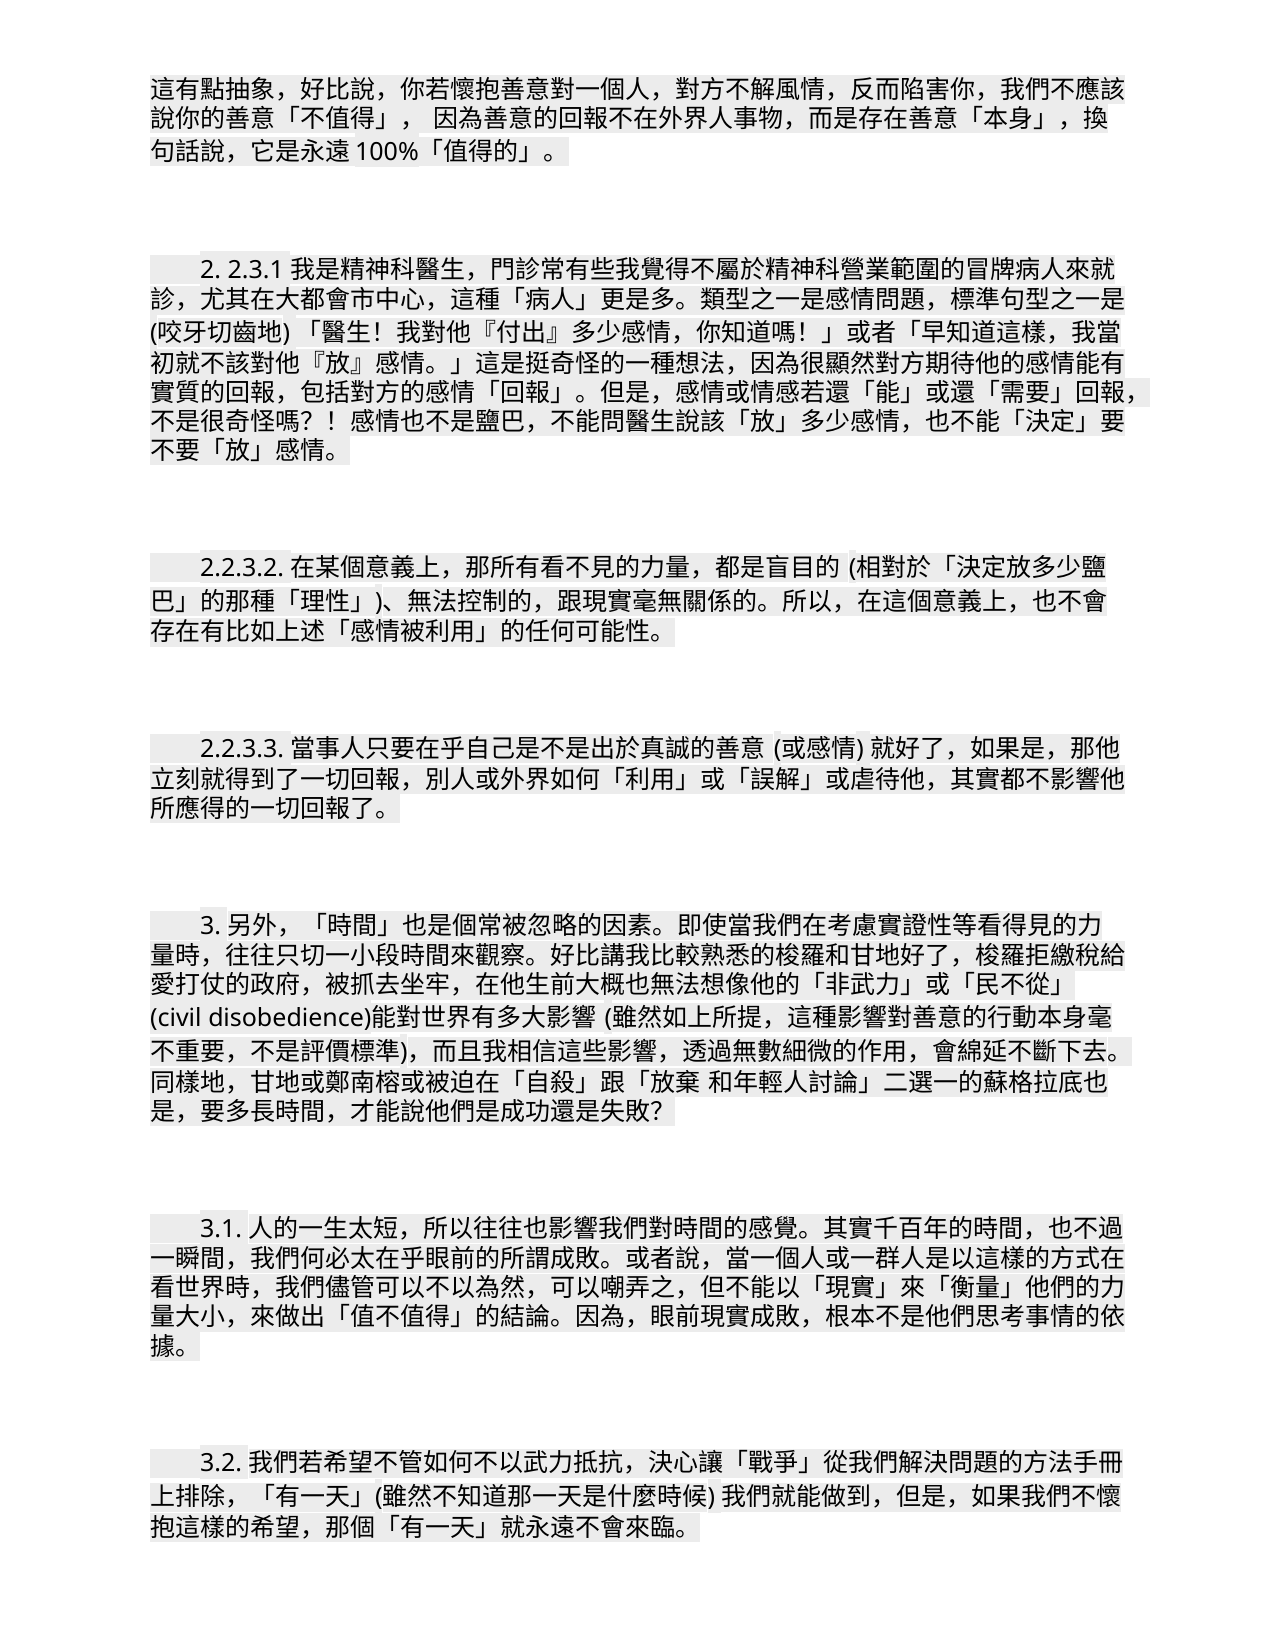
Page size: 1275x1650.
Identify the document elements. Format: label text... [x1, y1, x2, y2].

text 3.2. 我們若希望不管如何不以武力抵抗，決心讓「戰爭」從我們解決問題的方法手冊上排除，「有一天」(雖然不知道那一天是什麼時候) 我們就能做到，但是，如果我們不懷抱這樣的希望，那個「有一天」就永遠不會來臨。 [150, 1445, 1125, 1542]
text 3. 另外，「時間」也是個常被忽略的因素。即使當我們在考慮實證性等看得見的力量時，往往只切一小段時間來觀察。好比講我比較熟悉的梭羅和甘地好了，梭羅拒繳稅給愛打仗的政府，被抓去坐牢，在他生前大概也無法想像他的「非武力」或「民不從」(civil disobedience)能對世界有多大影響 (雖然如上所提，這種影響對善意的行動本身毫不重要，不是評價標準)，而且我相信這些影響，透過無數細微的作用，會綿延不斷下去。同樣地，甘地或鄭南榕或被迫在「自殺」跟「放棄 和年輕人討論」二選一的蘇格拉底也是，要多長時間，才能說他們是成功還是失敗？ [150, 907, 1125, 1126]
text 2. 2.3.1 我是精神科醫生，門診常有些我覺得不屬於精神科營業範圍的冒牌病人來就診，尤其在大都會市中心，這種「病人」更是多。類型之一是感情問題，標準句型之一是 (咬牙切齒地) 「醫生！我對他『付出』多少感情，你知道嗎！」或者「早知道這樣，我當初就不該對他『放』感情。」這是挺奇怪的一種想法，因為很顯然對方期待他的感情能有實質的回報，包括對方的感情「回報」。但是，感情或情感若還「能」或還「需要」回報，不是很奇怪嗎？！感情也不是鹽巴，不能問醫生說該「放」多少感情，也不能「決定」要不要「放」感情。 [150, 251, 1125, 465]
text 3.1. 人的一生太短，所以往往也影響我們對時間的感覺。其實千百年的時間，也不過一瞬間，我們何必太在乎眼前的所謂成敗。或者說，當一個人或一群人是以這樣的方式在看世界時，我們儘管可以不以為然，可以嘲弄之，但不能以「現實」來「衡量」他們的力量大小，來做出「值不值得」的結論。因為，眼前現實成敗，根本不是他們思考事情的依據。 [150, 1210, 1125, 1361]
text 2.2.3.3. 當事人只要在乎自己是不是出於真誠的善意 (或感情) 就好了，如果是，那他立刻就得到了一切回報，別人或外界如何「利用」或「誤解」或虐待他，其實都不影響他所應得的一切回報了。 [150, 731, 1125, 823]
text 2.2.3.2. 在某個意義上，那所有看不見的力量，都是盲目的 (相對於「決定放多少鹽巴」的那種「理性」)、無法控制的，跟現實毫無關係的。所以，在這個意義上，也不會存在有比如上述「感情被利用」的任何可能性。 [150, 549, 1125, 647]
text 這有點抽象，好比說，你若懷抱善意對一個人，對方不解風情，反而陷害你，我們不應該說你的善意「不值得」， 因為善意的回報不在外界人事物，而是存在善意「本身」，換句話說，它是永遠100%「值得的」。 [150, 75, 1125, 167]
